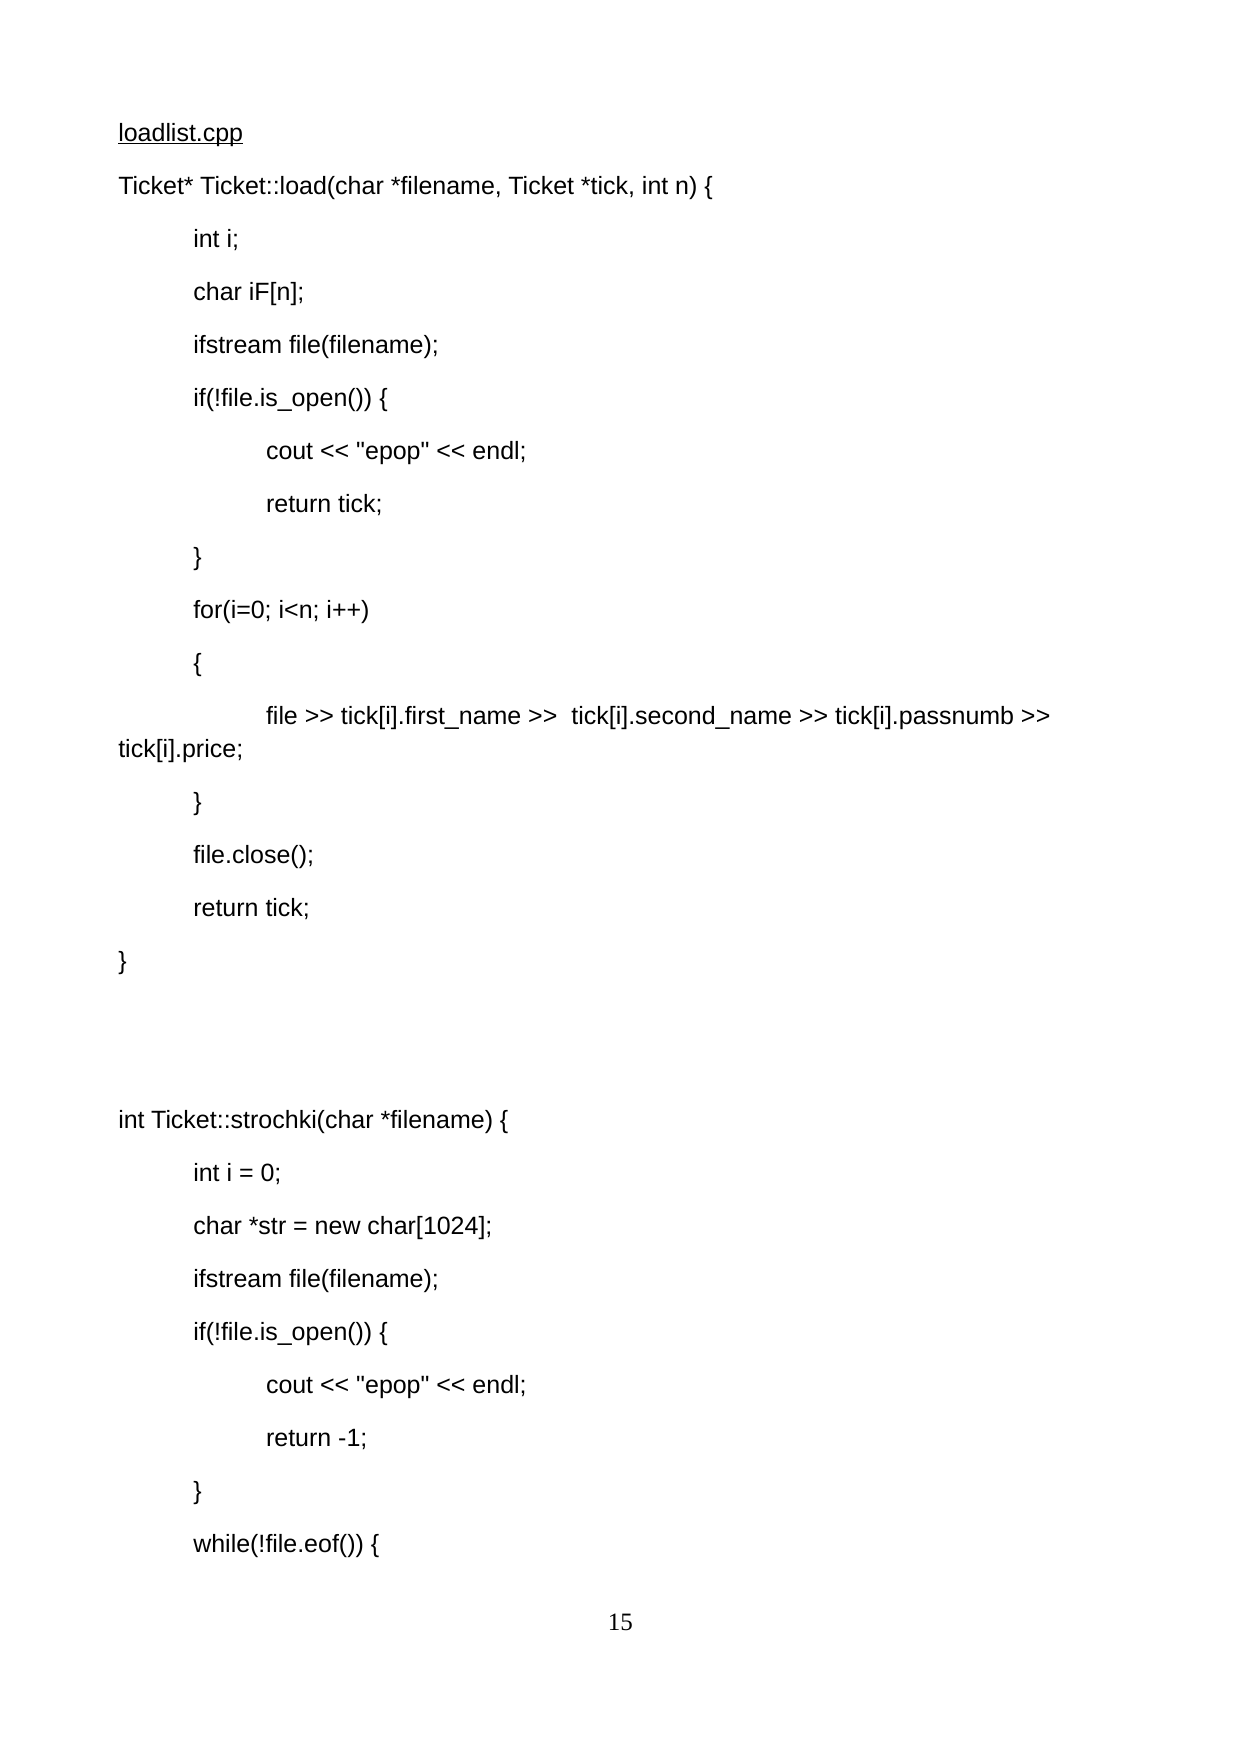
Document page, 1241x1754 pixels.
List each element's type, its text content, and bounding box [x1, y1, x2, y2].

text return -1; [118, 1423, 1122, 1452]
text } [118, 787, 1122, 816]
text int Ticket::strochki(char *filename) { [118, 1105, 1122, 1134]
text if(!file.is_open()) { [118, 1317, 1122, 1346]
text } [118, 946, 1122, 975]
text while(!file.eof()) { [118, 1529, 1122, 1558]
text file >> tick[i].first_name >> tick[i].second_name >> tick[i].passnumb >> tick[i].price; [118, 701, 1122, 763]
text for(i=0; i<n; i++) [118, 595, 1122, 624]
text Ticket* Ticket::load(char *filename, Ticket *tick, int n) { [118, 171, 1122, 200]
text ifstream file(filename); [118, 330, 1122, 359]
text int i; [118, 224, 1122, 253]
text file.close(); [118, 840, 1122, 869]
text if(!file.is_open()) { [118, 383, 1122, 412]
text return tick; [118, 489, 1122, 518]
text cout << "ерор" << endl; [118, 1370, 1122, 1399]
text } [118, 1476, 1122, 1505]
text char *str = new char[1024]; [118, 1211, 1122, 1240]
text char iF[n]; [118, 277, 1122, 306]
text int i = 0; [118, 1158, 1122, 1187]
text cout << "ерор" << endl; [118, 436, 1122, 465]
text { [118, 648, 1122, 677]
text loadlist.cpp [118, 118, 1122, 147]
text } [118, 542, 1122, 571]
text ifstream file(filename); [118, 1264, 1122, 1293]
text return tick; [118, 893, 1122, 922]
